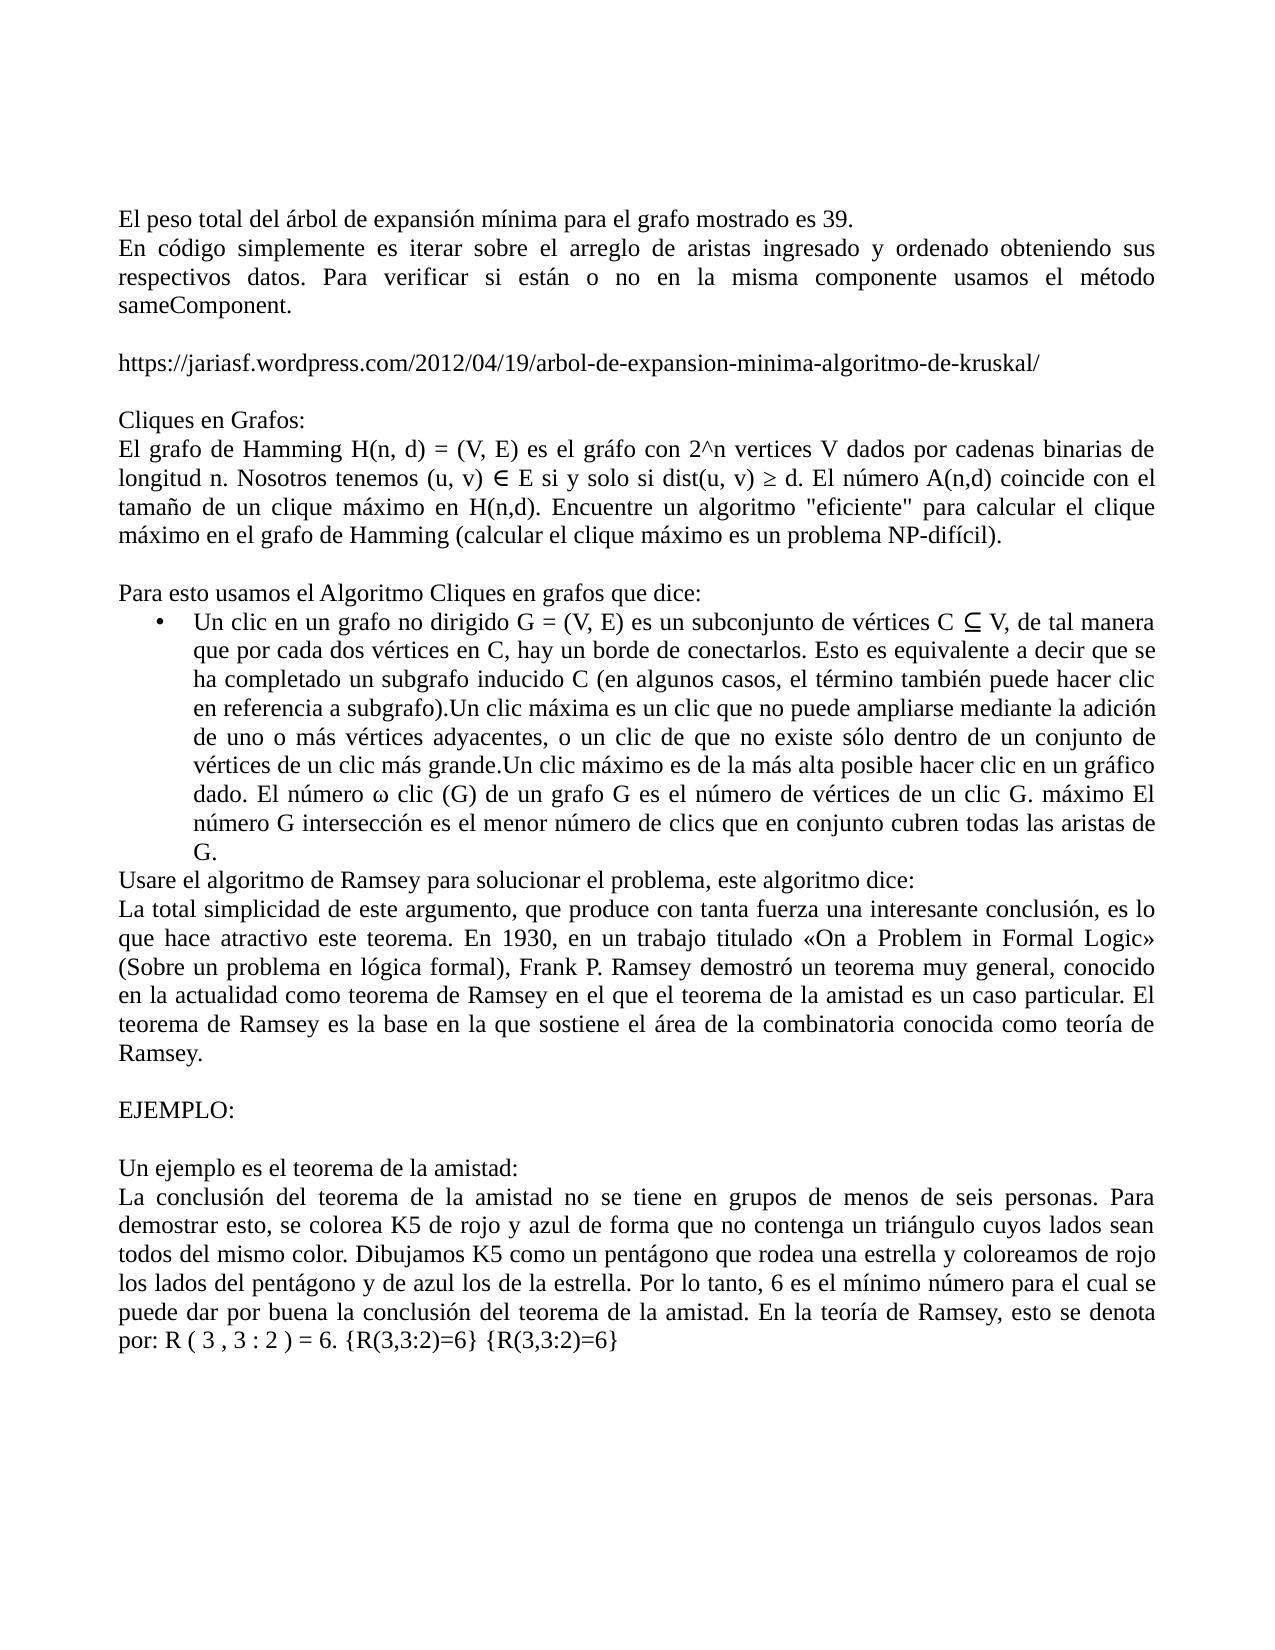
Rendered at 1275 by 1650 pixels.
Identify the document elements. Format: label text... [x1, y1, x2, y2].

text Cliques en Grafos: [118, 406, 1157, 434]
text https://jariasf.wordpress.com/2012/04/19/arbol-de-expansion-minima-algoritmo-de-kruskal/ [118, 348, 1157, 377]
text EJEMPLO: [118, 1096, 1157, 1124]
text Un ejemplo es el teorema de la amistad: [118, 1153, 1157, 1182]
text En código simplemente es iterar sobre el arreglo de aristas ingresado y ordenado obteniendo sus respectivos datos. Para verificar si están o no en la misma componente usamos el método sameComponent. [118, 233, 1157, 319]
text La total simplicidad de este argumento, que produce con tanta fuerza una interesante conclusión, es lo que hace atractivo este teorema. En 1930, en un trabajo titulado «On a Problem in Formal Logic» (Sobre un problema en lógica formal), Frank P. Ramsey demostró un teorema muy general, conocido en la actualidad como teorema de Ramsey en el que el teorema de la amistad es un caso particular. El teorema de Ramsey es la base en la que sostiene el área de la combinatoria conocida como teoría de Ramsey. [118, 894, 1157, 1067]
text La conclusión del teorema de la amistad no se tiene en grupos de menos de seis personas. Para demostrar esto, se colorea K5 de rojo y azul de forma que no contenga un triángulo cuyos lados sean todos del mismo color. Dibujamos K5 como un pentágono que rodea una estrella y coloreamos de rojo los lados del pentágono y de azul los de la estrella. Por lo tanto, 6 es el mínimo número para el cual se puede dar por buena la conclusión del teorema de la amistad. En la teoría de Ramsey, esto se denota por: R ( 3 , 3 : 2 ) = 6. {R(3,3:2)=6} {R(3,3:2)=6} [118, 1182, 1157, 1354]
text El peso total del árbol de expansión mínima para el grafo mostrado es 39. [118, 204, 1157, 233]
text Usare el algoritmo de Ramsey para solucionar el problema, este algoritmo dice: [118, 866, 1157, 894]
list Un clic en un grafo no dirigido G = (V, E) es un subconjunto de vértices C ⊆ V, de tal manera que por cada dos vértices en C, hay un borde de conectarlos. Esto es equivalente a decir que se ha completado un subgrafo inducido C (en algunos casos, el término también puede hacer clic en referencia a subgrafo).Un clic máxima es un clic que no puede ampliarse mediante la adición de uno o más vértices adyacentes, o un clic de que no existe sólo dentro de un conjunto de vértices de un clic más grande.Un clic máximo es de la más alta posible hacer clic en un gráfico dado. El número ω clic (G) de un grafo G es el número de vértices de un clic G. máximo El número G intersección es el menor número de clics que en conjunto cubren todas las aristas de G. [156, 607, 1157, 866]
text Para esto usamos el Algoritmo Cliques en grafos que dice: [118, 578, 1157, 607]
text El grafo de Hamming H(n, d) = (V, E) es el gráfo con 2^n vertices V dados por cadenas binarias de longitud n. Nosotros tenemos (u, v) ∈ E si y solo si dist(u, v) ≥ d. El número A(n,d) coincide con el tamaño de un clique máximo en H(n,d). Encuentre un algoritmo "eficiente" para calcular el clique máximo en el grafo de Hamming (calcular el clique máximo es un problema NP-difícil). [118, 434, 1157, 549]
